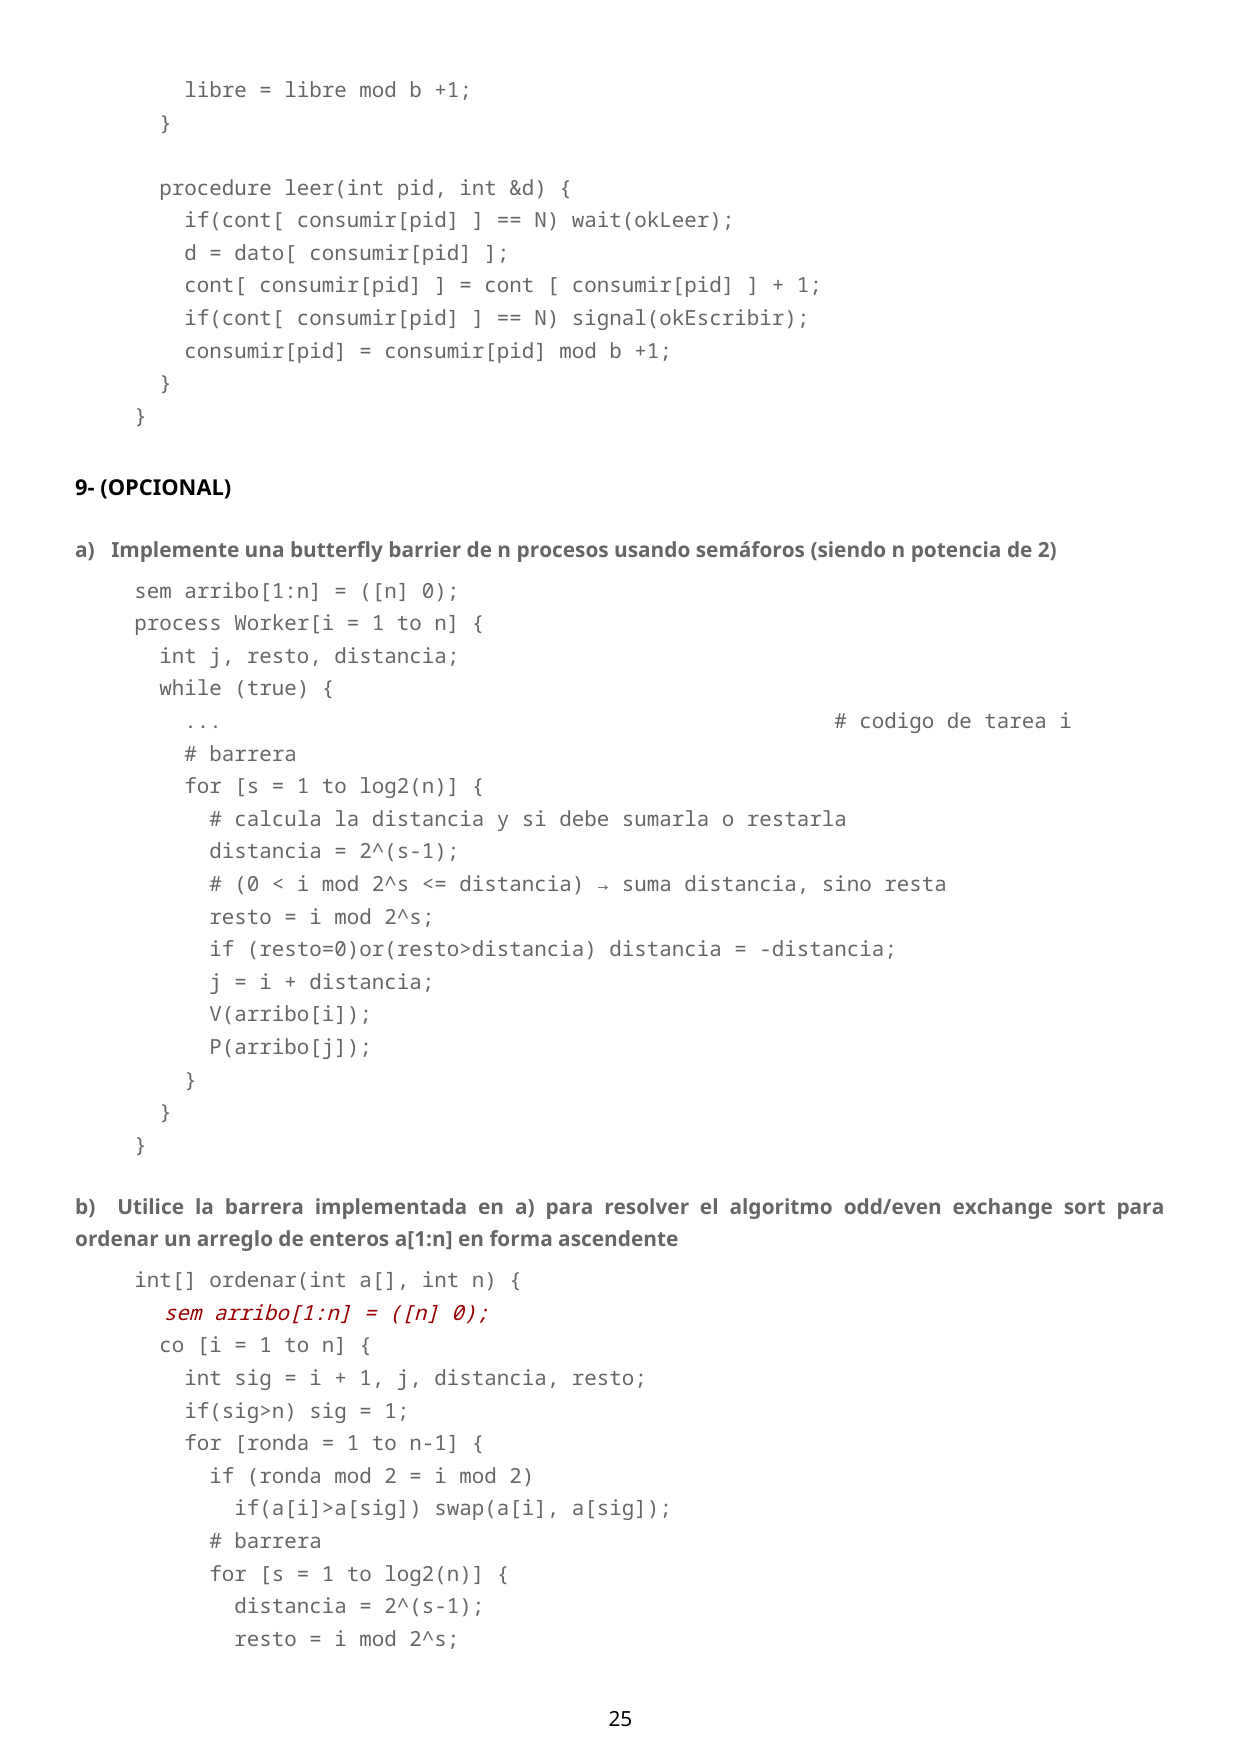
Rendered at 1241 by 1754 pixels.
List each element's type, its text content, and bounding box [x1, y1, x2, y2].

text if (resto=0)or(resto>distancia) distancia = -distancia; [134, 934, 1165, 963]
text sem arribo[1:n] = ([n] 0); [134, 1298, 1165, 1326]
text for [s = 1 to log2(n)] { [134, 771, 1165, 800]
text V(arribo[i]); [134, 999, 1165, 1028]
text consumir[pid] = consumir[pid] mod b +1; [134, 336, 1165, 364]
text } [134, 1130, 1165, 1158]
text while (true) { [134, 673, 1165, 702]
text if(a[i]>a[sig]) swap(a[i], a[sig]); [134, 1493, 1165, 1522]
subtitle a) Implemente una butterfly barrier de n procesos usando semáforos (siendo n potencia de 2) [75, 535, 1165, 563]
text # barrera [134, 1526, 1165, 1554]
text P(arribo[j]); [134, 1032, 1165, 1061]
text } [134, 368, 1165, 397]
text int sig = i + 1, j, distancia, resto; [134, 1363, 1165, 1392]
subtitle 9- (OPCIONAL) [75, 471, 1165, 501]
text if(cont[ consumir[pid] ] == N) wait(okLeer); [134, 205, 1165, 234]
text } [134, 1097, 1165, 1126]
text j = i + distancia; [134, 967, 1165, 995]
text # calcula la distancia y si debe sumarla o restarla [134, 804, 1165, 832]
text procedure leer(int pid, int &d) { [134, 173, 1165, 201]
text ... # codigo de tarea i [134, 706, 1165, 734]
text distancia = 2^(s-1); [134, 1591, 1165, 1620]
text # (0 < i mod 2^s <= distancia) → suma distancia, sino resta [134, 869, 1165, 898]
text resto = i mod 2^s; [134, 1624, 1165, 1652]
text libre = libre mod b +1; [134, 75, 1165, 103]
text # barrera [134, 739, 1165, 767]
text d = dato[ consumir[pid] ]; [134, 238, 1165, 266]
text cont[ consumir[pid] ] = cont [ consumir[pid] ] + 1; [134, 271, 1165, 299]
text } [134, 108, 1165, 136]
text process Worker[i = 1 to n] { [134, 608, 1165, 637]
text for [ronda = 1 to n-1] { [134, 1428, 1165, 1457]
text int[] ordenar(int a[], int n) { [134, 1265, 1165, 1294]
text resto = i mod 2^s; [134, 902, 1165, 930]
text co [i = 1 to n] { [134, 1331, 1165, 1359]
text } [134, 401, 1165, 429]
text if(cont[ consumir[pid] ] == N) signal(okEscribir); [134, 303, 1165, 332]
text sem arribo[1:n] = ([n] 0); [134, 576, 1165, 604]
text distancia = 2^(s-1); [134, 837, 1165, 865]
text if (ronda mod 2 = i mod 2) [134, 1461, 1165, 1489]
text if(sig>n) sig = 1; [134, 1396, 1165, 1424]
text } [134, 1065, 1165, 1093]
text int j, resto, distancia; [134, 641, 1165, 669]
subtitle b) Utilice la barrera implementada en a) para resolver el algoritmo odd/even exchange sort para ordenar un arreglo de enteros a[1:n] en forma ascendente [75, 1192, 1165, 1253]
text for [s = 1 to log2(n)] { [134, 1559, 1165, 1587]
